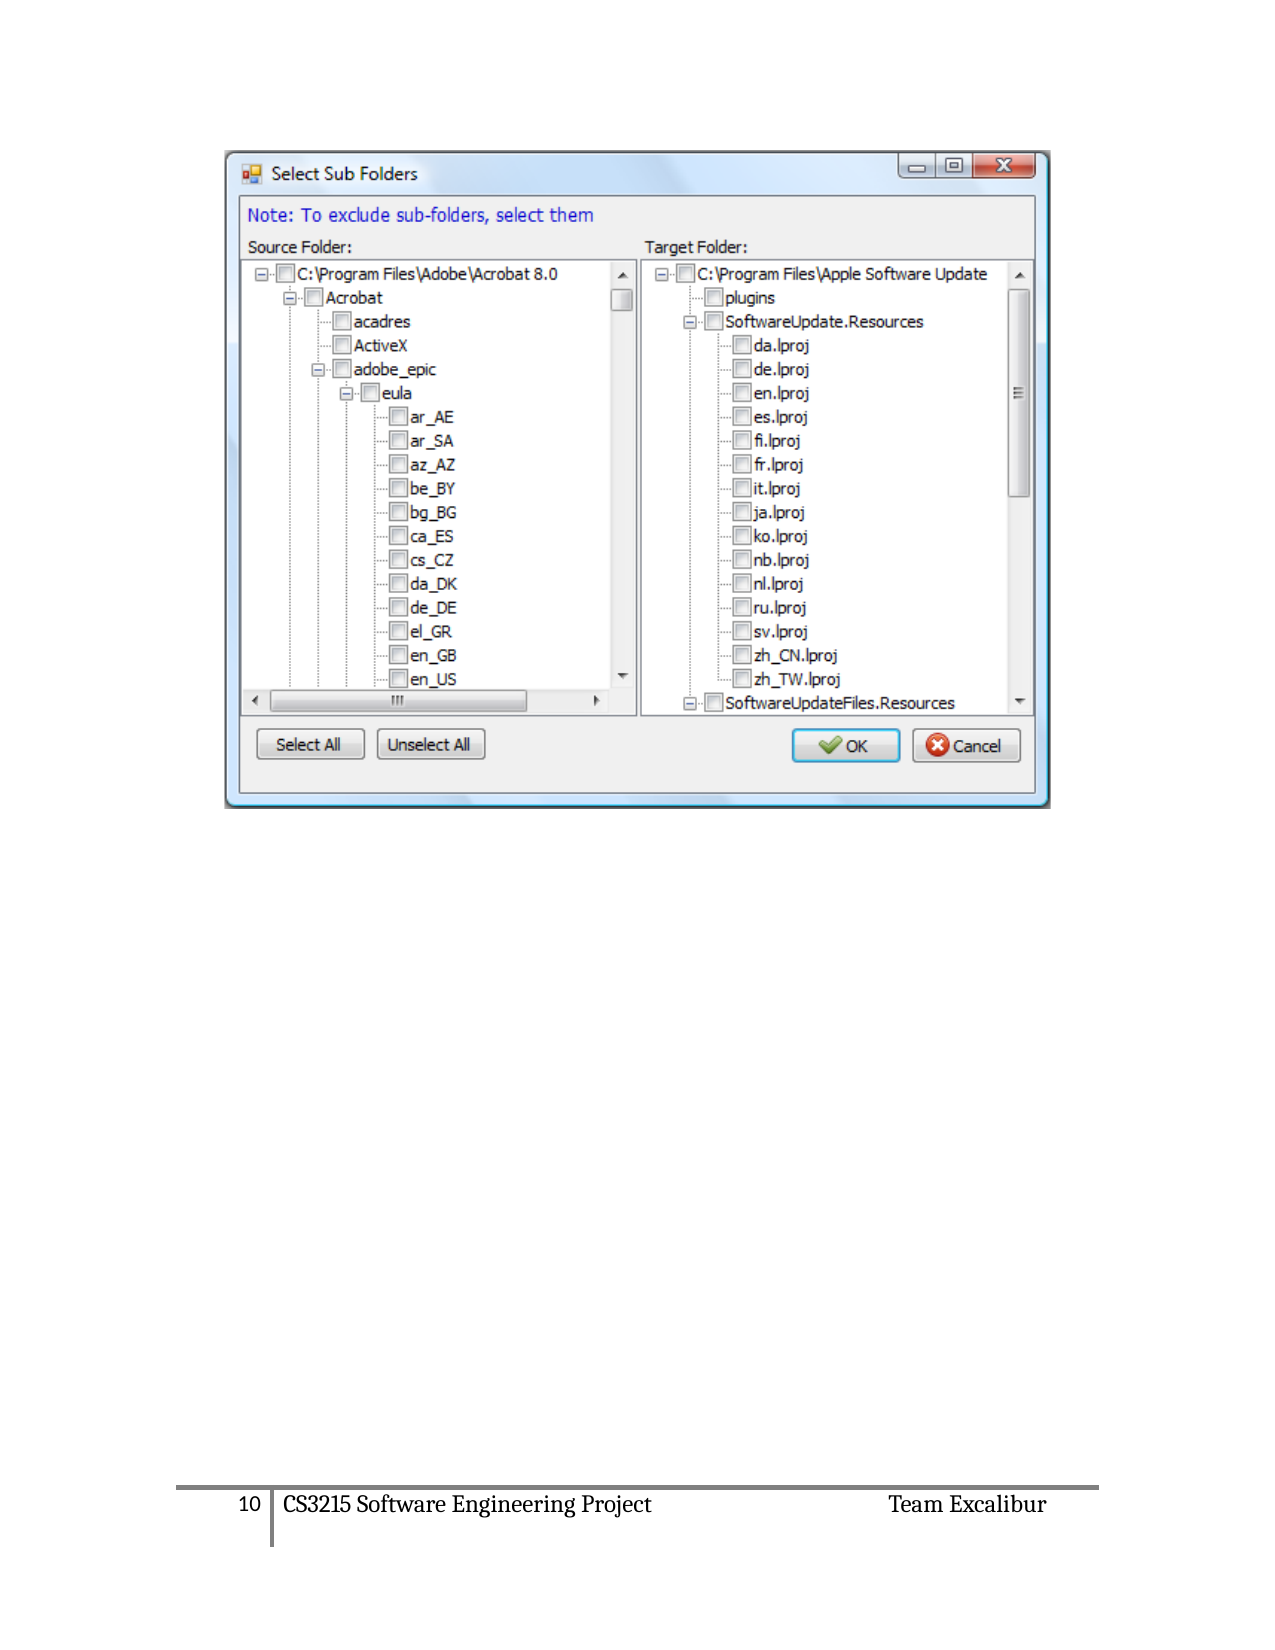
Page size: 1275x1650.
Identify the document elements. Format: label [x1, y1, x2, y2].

picture [224, 150, 1051, 809]
